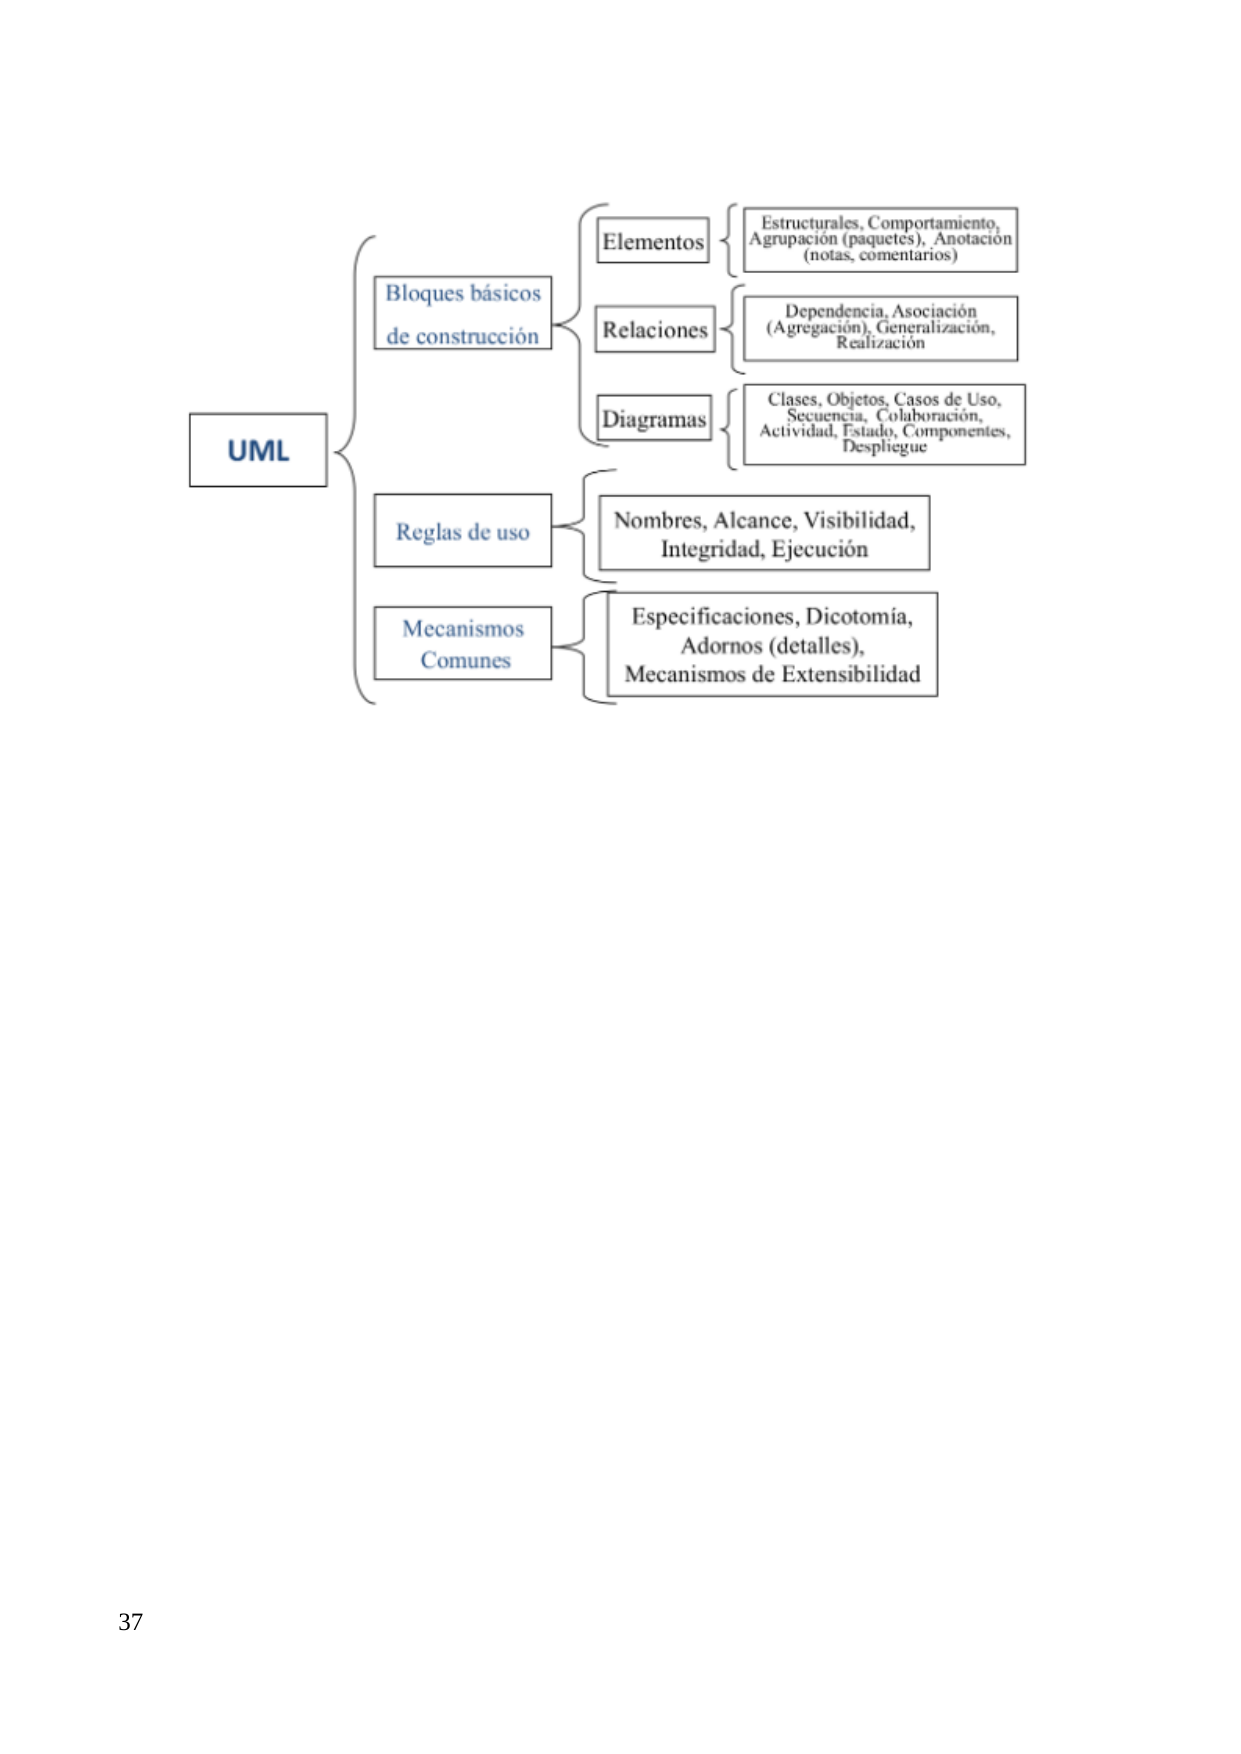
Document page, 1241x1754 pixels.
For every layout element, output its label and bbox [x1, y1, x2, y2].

picture [155, 179, 1042, 721]
